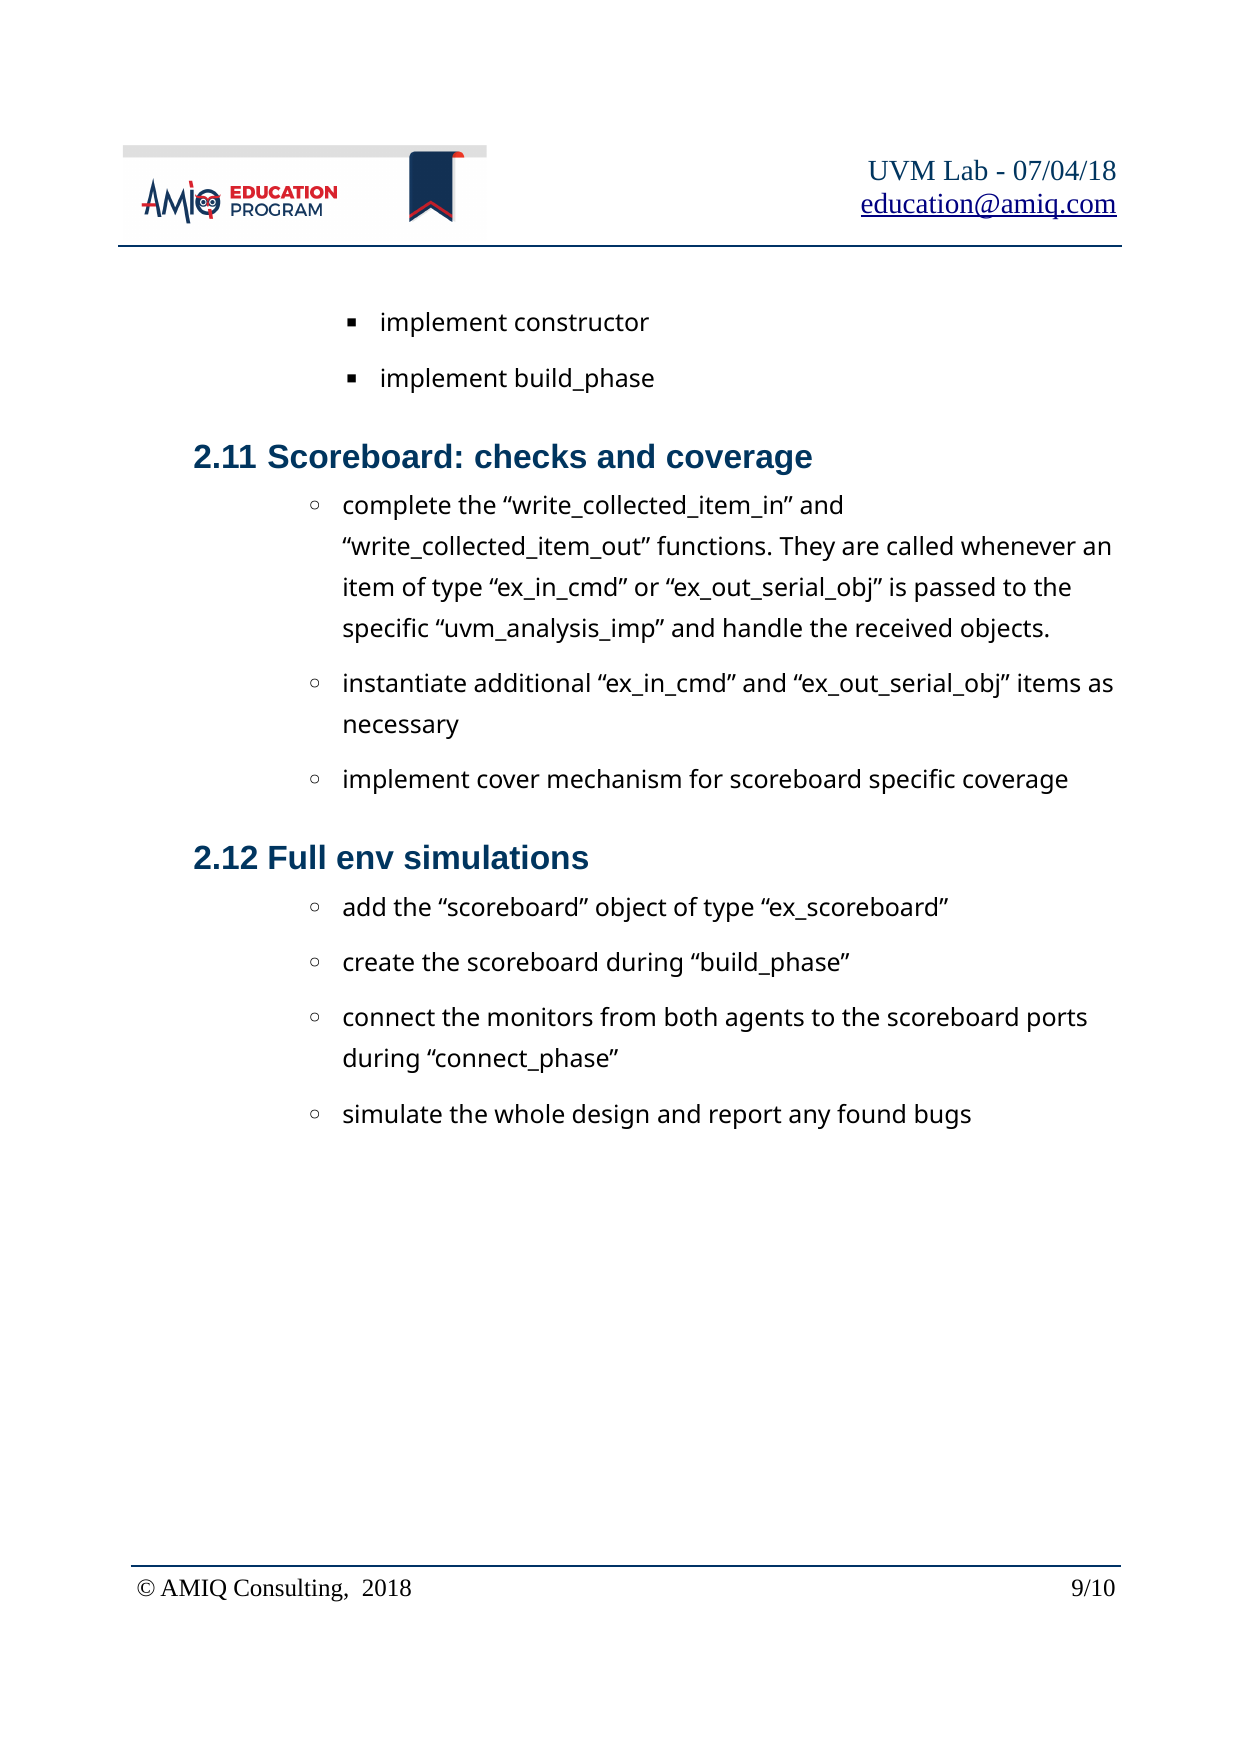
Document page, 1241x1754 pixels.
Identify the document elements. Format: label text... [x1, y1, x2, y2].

list implement constructor [342, 305, 1122, 339]
list implement build_phase [342, 360, 1122, 394]
picture [122, 145, 487, 241]
list connect the monitors from both agents to the scoreboard ports during “connect_phase” [304, 1000, 1122, 1075]
list implement cover mechanism for scoreboard specific coverage [304, 762, 1122, 796]
list create the scoreboard during “build_phase” [304, 945, 1122, 979]
subtitle Full env simulations [193, 838, 1122, 877]
list add the “scoreboard” object of type “ex_scoreboard” [304, 889, 1122, 923]
list instantiate additional “ex_in_cmd” and “ex_out_serial_obj” items as necessary [304, 666, 1122, 741]
subtitle Scoreboard: checks and coverage [193, 437, 1122, 475]
list complete the “write_collected_item_in” and “write_collected_item_out” functions. They are called whenever an item of type “ex_in_cmd” or “ex_out_serial_obj” is passed to the specific “uvm_analysis_imp” and handle the received objects. [304, 488, 1122, 644]
list simulate the whole design and report any found bugs [304, 1096, 1122, 1130]
